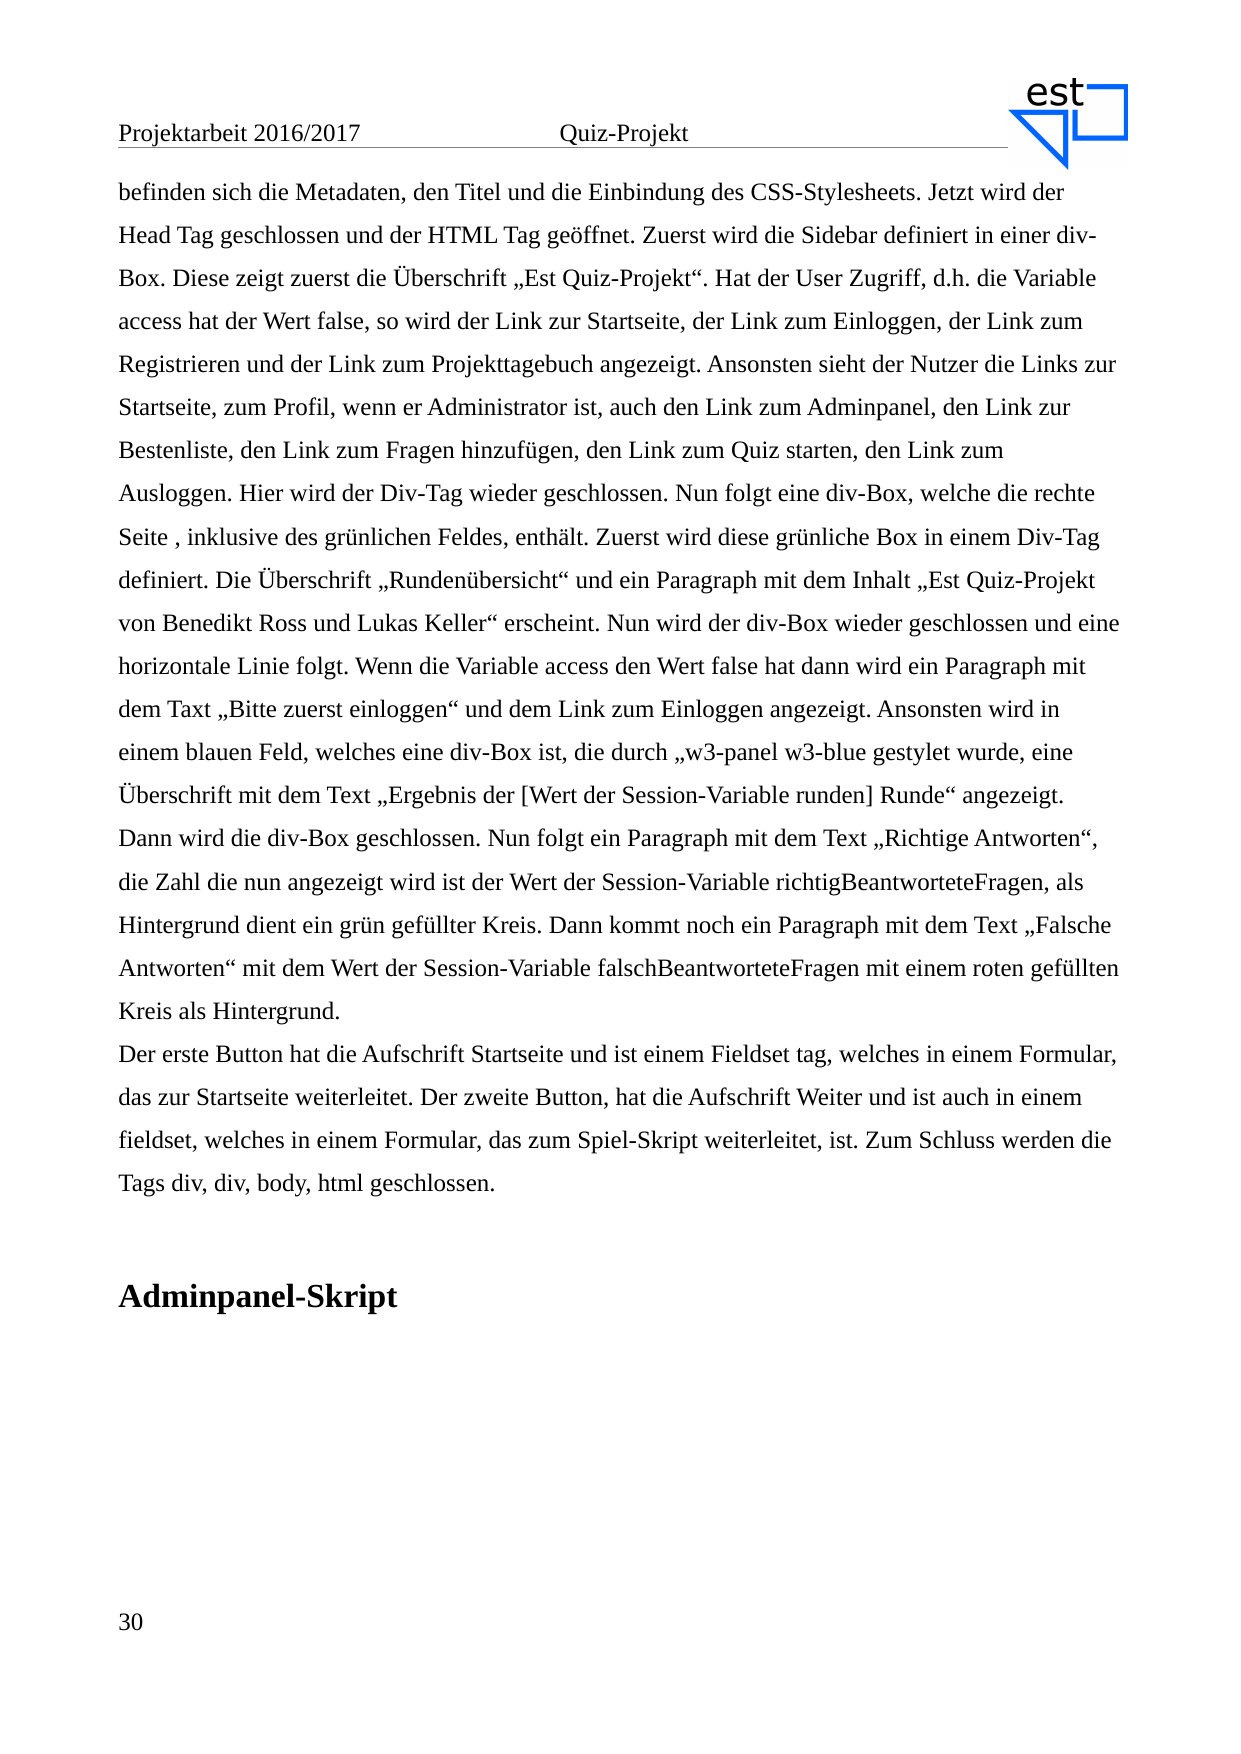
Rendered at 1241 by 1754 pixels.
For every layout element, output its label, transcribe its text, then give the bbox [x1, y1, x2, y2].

text Der erste Button hat die Aufschrift Startseite und ist einem Fieldset tag, welches in einem Formular, das zur Startseite weiterleitet. Der zweite Button, hat die Aufschrift Weiter und ist auch in einem fieldset, welches in einem Formular, das zum Spiel-Skript weiterleitet, ist. Zum Schluss werden die Tags div, div, body, html geschlossen. [118, 1039, 1122, 1197]
subtitle Adminpanel-Skript [118, 1276, 1122, 1314]
picture [1008, 78, 1128, 170]
text befinden sich die Metadaten, den Titel und die Einbindung des CSS-Stylesheets. Jetzt wird der Head Tag geschlossen und der HTML Tag geöffnet. Zuerst wird die Sidebar definiert in einer div-Box. Diese zeigt zuerst die Überschrift „Est Quiz-Projekt“. Hat der User Zugriff, d.h. die Variable access hat der Wert false, so wird der Link zur Startseite, der Link zum Einloggen, der Link zum Registrieren und der Link zum Projekttagebuch angezeigt. Ansonsten sieht der Nutzer die Links zur Startseite, zum Profil, wenn er Administrator ist, auch den Link zum Adminpanel, den Link zur Bestenliste, den Link zum Fragen hinzufügen, den Link zum Quiz starten, den Link zum Ausloggen. Hier wird der Div-Tag wieder geschlossen. Nun folgt eine div-Box, welche die rechte Seite , inklusive des grünlichen Feldes, enthält. Zuerst wird diese grünliche Box in einem Div-Tag definiert. Die Überschrift „Rundenübersicht“ und ein Paragraph mit dem Inhalt „Est Quiz-Projekt von Benedikt Ross und Lukas Keller“ erscheint. Nun wird der div-Box wieder geschlossen und eine horizontale Linie folgt. Wenn die Variable access den Wert false hat dann wird ein Paragraph mit dem Taxt „Bitte zuerst einloggen“ und dem Link zum Einloggen angezeigt. Ansonsten wird in einem blauen Feld, welches eine div-Box ist, die durch „w3-panel w3-blue gestylet wurde, eine Überschrift mit dem Text „Ergebnis der [Wert der Session-Variable runden] Runde“ angezeigt. Dann wird die div-Box geschlossen. Nun folgt ein Paragraph mit dem Text „Richtige Antworten“, die Zahl die nun angezeigt wird ist der Wert der Session-Variable richtigBeantworteteFragen, als Hintergrund dient ein grün gefüllter Kreis. Dann kommt noch ein Paragraph mit dem Text „Falsche Antworten“ mit dem Wert der Session-Variable falschBeantworteteFragen mit einem roten gefüllten Kreis als Hintergrund. [118, 177, 1122, 1025]
